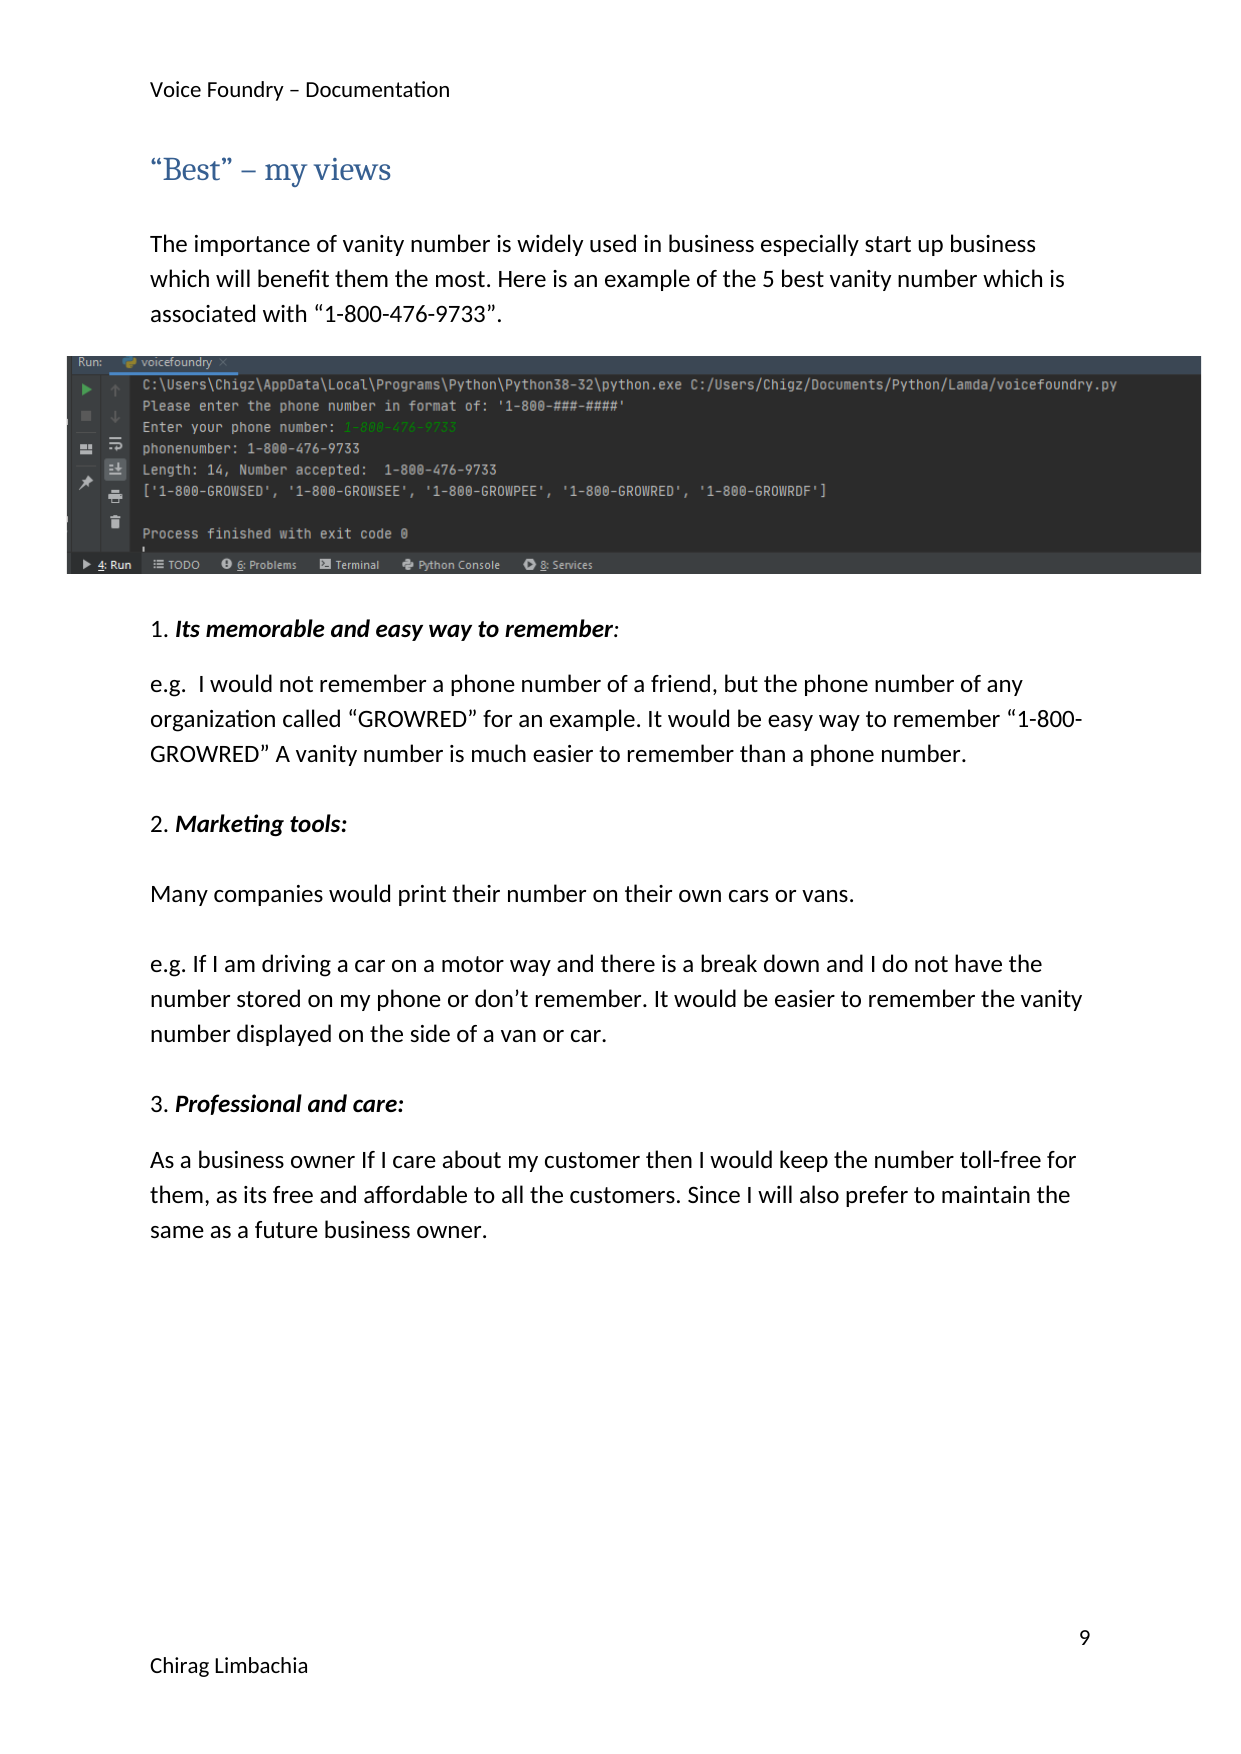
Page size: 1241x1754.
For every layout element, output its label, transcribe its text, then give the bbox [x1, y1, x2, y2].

text e.g. I would not remember a phone number of a friend, but the phone number of any organization called “GROWRED” for an example. It would be easy way to remember “1-800-GROWRED” A vanity number is much easier to remember than a phone number. 2. Marketing tools: Many companies would print their number on their own cars or vans. e.g. If I am driving a car on a motor way and there is a break down and I do not have the number stored on my phone or don’t remember. It would be easier to remember the vanity number displayed on the side of a van or car. 3. Professional and care: [150, 668, 1090, 1119]
text As a business owner If I care about my customer then I would keep the number toll-free for them, as its free and affordable to all the customers. Since I will also prefer to maintain the same as a future business owner. [150, 1144, 1090, 1245]
text 1. Its memorable and easy way to remember: [150, 574, 1090, 643]
text “Best” – my views The importance of vanity number is widely used in business especially start up business which will benefit them the most. Here is an example of the 5 best vanity number which is associated with “1-800-476-9733”. [150, 150, 1090, 328]
